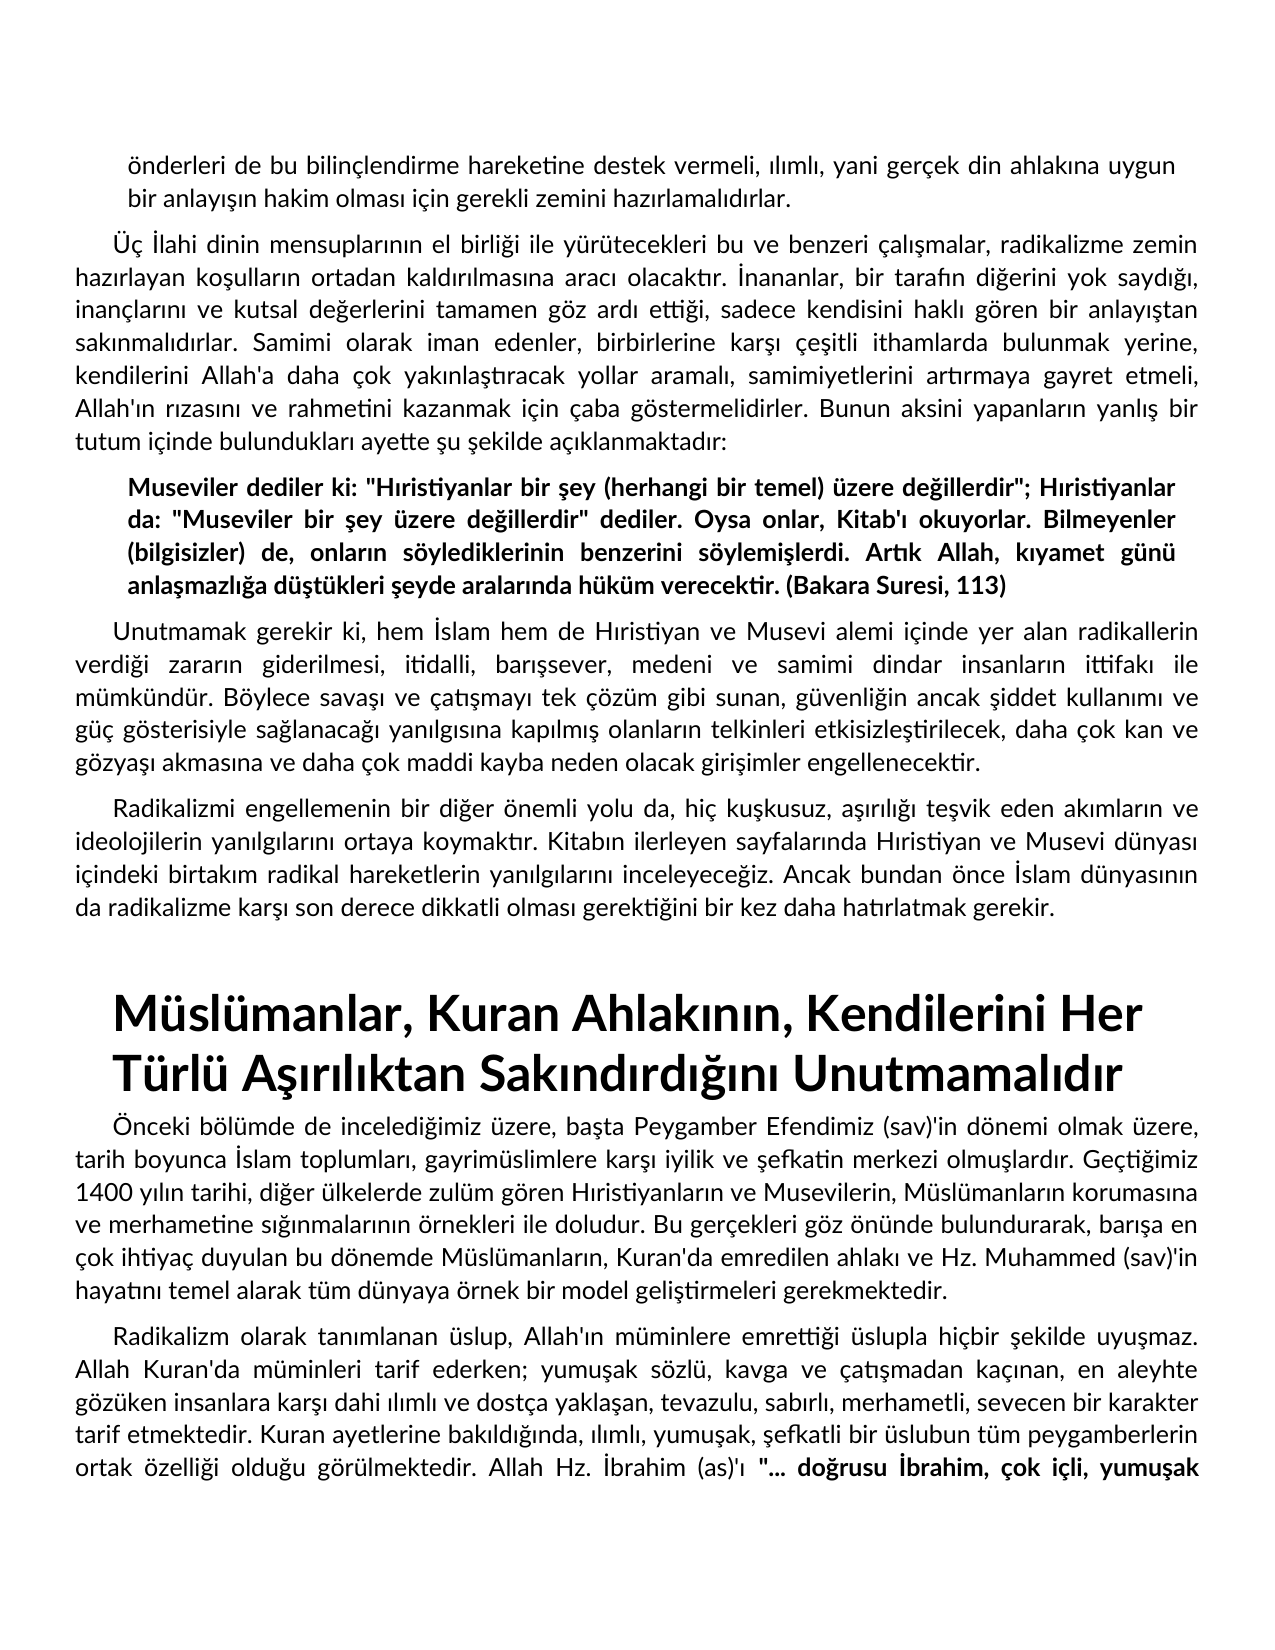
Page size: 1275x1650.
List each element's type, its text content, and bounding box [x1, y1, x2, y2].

subtitle Müslümanlar, Kuran Ahlakının, Kendilerini Her Türlü Aşırılıktan Sakındırdığını Unutmamalıdır [112, 982, 1200, 1102]
text Radikalizm olarak tanımlanan üslup, Allah'ın müminlere emrettiği üslupla hiçbir şekilde uyuşmaz. Allah Kuran'da müminleri tarif ederken; yumuşak sözlü, kavga ve çatışmadan kaçınan, en aleyhte gözüken insanlara karşı dahi ılımlı ve dostça yaklaşan, tevazulu, sabırlı, merhametli, sevecen bir karakter tarif etmektedir. Kuran ayetlerine bakıldığında, ılımlı, yumuşak, şefkatli bir üslubun tüm peygamberlerin ortak özelliği olduğu görülmektedir. Allah Hz. İbrahim (as)'ı "... doğrusu İbrahim, çok içli, yumuşak [75, 1320, 1200, 1482]
text Üç İlahi dinin mensuplarının el birliği ile yürütecekleri bu ve benzeri çalışmalar, radikalizme zemin hazırlayan koşulların ortadan kaldırılmasına aracı olacaktır. İnananlar, bir tarafın diğerini yok saydığı, inançlarını ve kutsal değerlerini tamamen göz ardı ettiği, sadece kendisini haklı gören bir anlayıştan sakınmalıdırlar. Samimi olarak iman edenler, birbirlerine karşı çeşitli ithamlarda bulunmak yerine, kendilerini Allah'a daha çok yakınlaştıracak yollar aramalı, samimiyetlerini artırmaya gayret etmeli, Allah'ın rızasını ve rahmetini kazanmak için çaba göstermelidirler. Bunun aksini yapanların yanlış bir tutum içinde bulundukları ayette şu şekilde açıklanmaktadır: [75, 228, 1200, 456]
text Önceki bölümde de incelediğimiz üzere, başta Peygamber Efendimiz (sav)'in dönemi olmak üzere, tarih boyunca İslam toplumları, gayrimüslimlere karşı iyilik ve şefkatin merkezi olmuşlardır. Geçtiğimiz 1400 yılın tarihi, diğer ülkelerde zulüm gören Hıristiyanların ve Musevilerin, Müslümanların korumasına ve merhametine sığınmalarının örnekleri ile doludur. Bu gerçekleri göz önünde bulundurarak, barışa en çok ihtiyaç duyulan bu dönemde Müslümanların, Kuran'da emredilen ahlakı ve Hz. Muhammed (sav)'in hayatını temel alarak tüm dünyaya örnek bir model geliştirmeleri gerekmektedir. [75, 1110, 1200, 1305]
text Unutmamak gerekir ki, hem İslam hem de Hıristiyan ve Musevi alemi içinde yer alan radikallerin verdiği zararın giderilmesi, itidalli, barışsever, medeni ve samimi dindar insanların ittifakı ile mümkündür. Böylece savaşı ve çatışmayı tek çözüm gibi sunan, güvenliğin ancak şiddet kullanımı ve güç gösterisiyle sağlanacağı yanılgısına kapılmış olanların telkinleri etkisizleştirilecek, daha çok kan ve gözyaşı akmasına ve daha çok maddi kayba neden olacak girişimler engellenecektir. [75, 615, 1200, 777]
text Radikalizmi engellemenin bir diğer önemli yolu da, hiç kuşkusuz, aşırılığı teşvik eden akımların ve ideolojilerin yanılgılarını ortaya koymaktır. Kitabın ilerleyen sayfalarında Hıristiyan ve Musevi dünyası içindeki birtakım radikal hareketlerin yanılgılarını inceleyeceğiz. Ancak bundan önce İslam dünyasının da radikalizme karşı son derece dikkatli olması gerektiğini bir kez daha hatırlatmak gerekir. [75, 792, 1200, 921]
text önderleri de bu bilinçlendirme hareketine destek vermeli, ılımlı, yani gerçek din ahlakına uygun bir anlayışın hakim olması için gerekli zemini hazırlamalıdırlar. [127, 150, 1177, 213]
text Museviler dediler ki: "Hıristiyanlar bir şey (herhangi bir temel) üzere değillerdir"; Hıristiyanlar da: "Museviler bir şey üzere değillerdir" dediler. Oysa onlar, Kitab'ı okuyorlar. Bilmeyenler (bilgisizler) de, onların söylediklerinin benzerini söylemişlerdi. Artık Allah, kıyamet günü anlaşmazlığa düştükleri şeyde aralarında hüküm verecektir. (Bakara Suresi, 113) [127, 471, 1177, 600]
